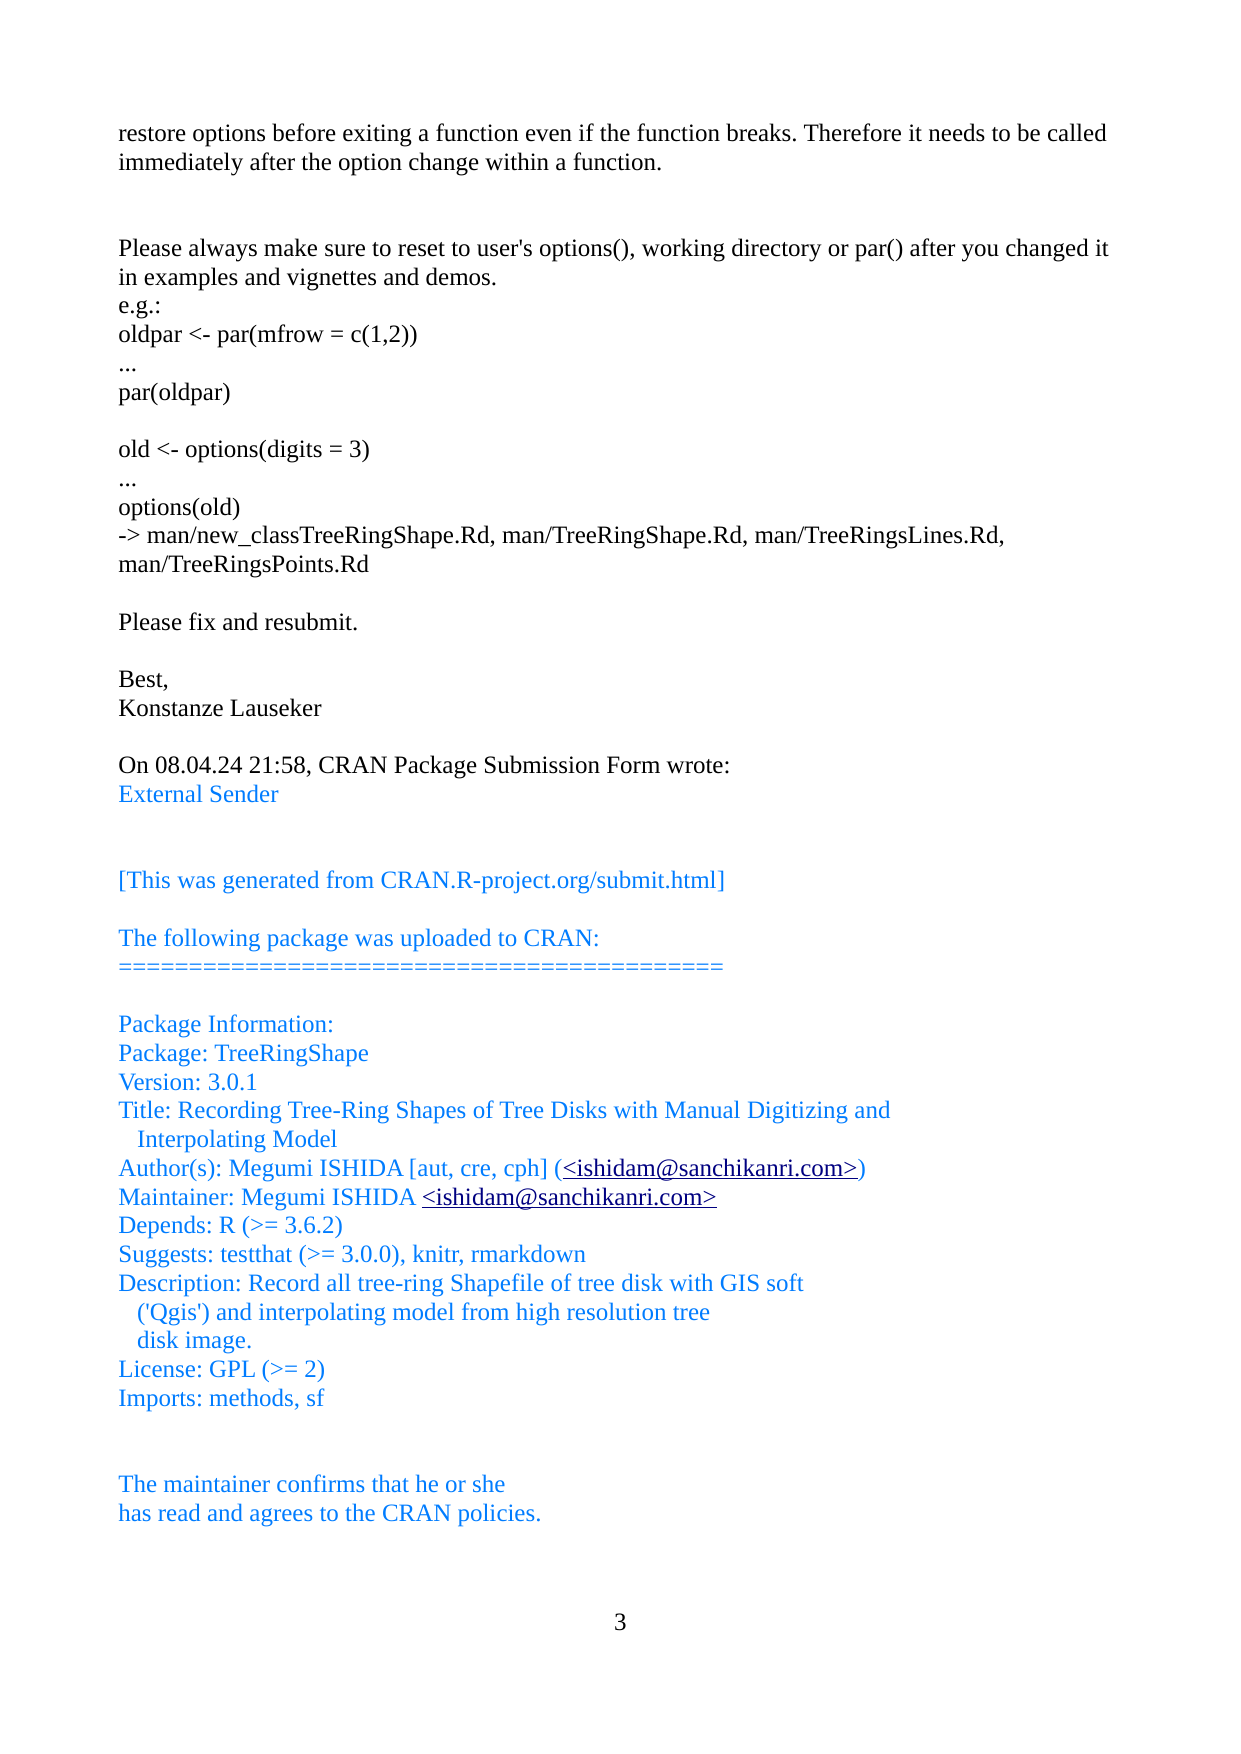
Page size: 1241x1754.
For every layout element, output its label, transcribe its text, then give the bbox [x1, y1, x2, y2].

text restore options before exiting a function even if the function breaks. Therefore it needs to be called immediately after the option change within a function. Please always make sure to reset to user's options(), working directory or par() after you changed it in examples and vignettes and demos. e.g.: oldpar <- par(mfrow = c(1,2)) ... par(oldpar) old <- options(digits = 3) ... options(old) -> man/new_classTreeRingShape.Rd, man/TreeRingShape.Rd, man/TreeRingsLines.Rd, man/TreeRingsPoints.Rd Please fix and resubmit. Best, Konstanze Lauseker On 08.04.24 21:58, CRAN Package Submission Form wrote: [118, 118, 1122, 779]
text External Sender [This was generated from CRAN.R-project.org/submit.html] The following package was uploaded to CRAN: =========================================== Package Information: Package: TreeRingShape Version: 3.0.1 Title: Recording Tree-Ring Shapes of Tree Disks with Manual Digitizing and Interpolating Model Author(s): Megumi ISHIDA [aut, cre, cph] (<ishidam@sanchikanri.com>) Maintainer: Megumi ISHIDA <ishidam@sanchikanri.com> Depends: R (>= 3.6.2) Suggests: testthat (>= 3.0.0), knitr, rmarkdown Description: Record all tree-ring Shapefile of tree disk with GIS soft ('Qgis') and interpolating model from high resolution tree disk image. License: GPL (>= 2) Imports: methods, sf The maintainer confirms that he or she has read and agrees to the CRAN policies. [118, 779, 1122, 1556]
